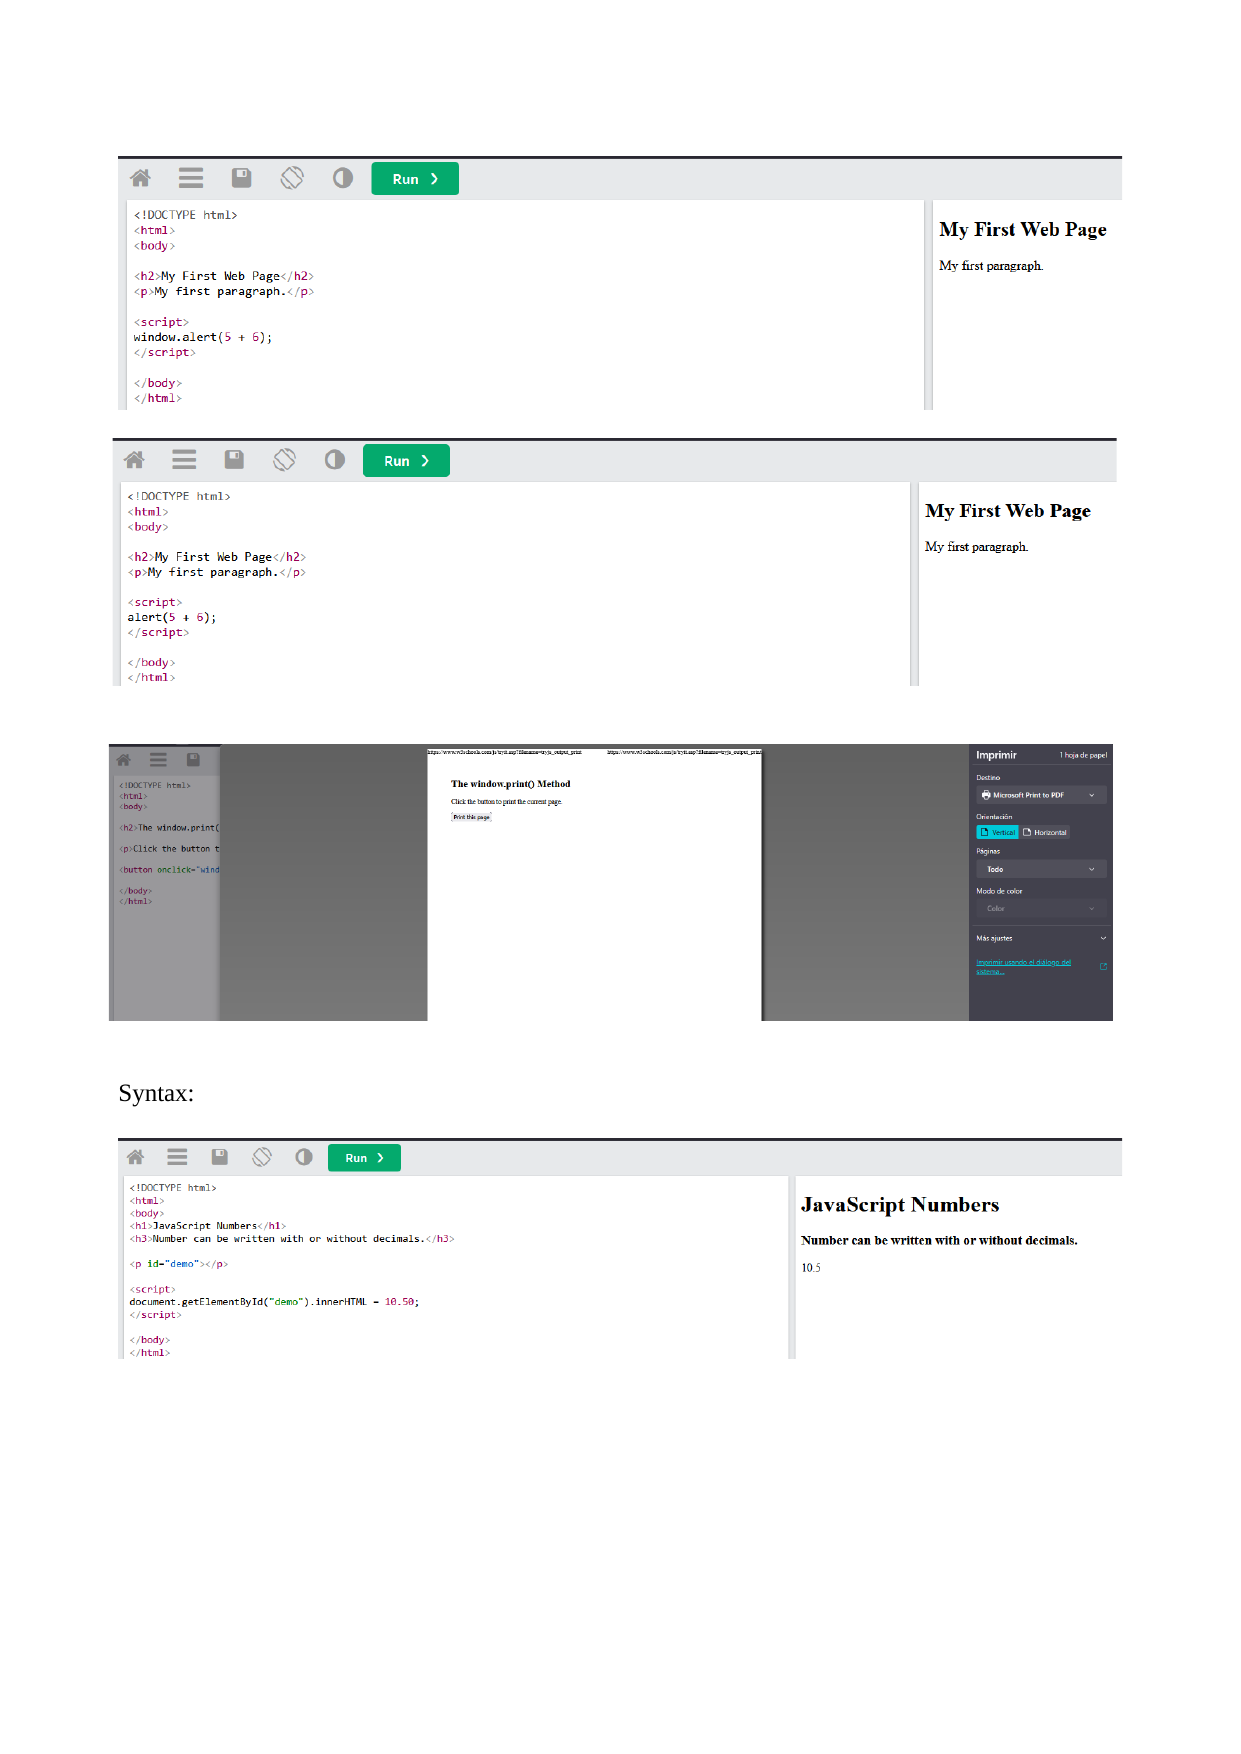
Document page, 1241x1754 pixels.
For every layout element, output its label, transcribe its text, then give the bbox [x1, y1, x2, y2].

picture [118, 1138, 1123, 1359]
text Syntax: [118, 1078, 1122, 1107]
picture [112, 438, 1117, 686]
picture [118, 156, 1123, 410]
picture [108, 744, 1113, 1021]
